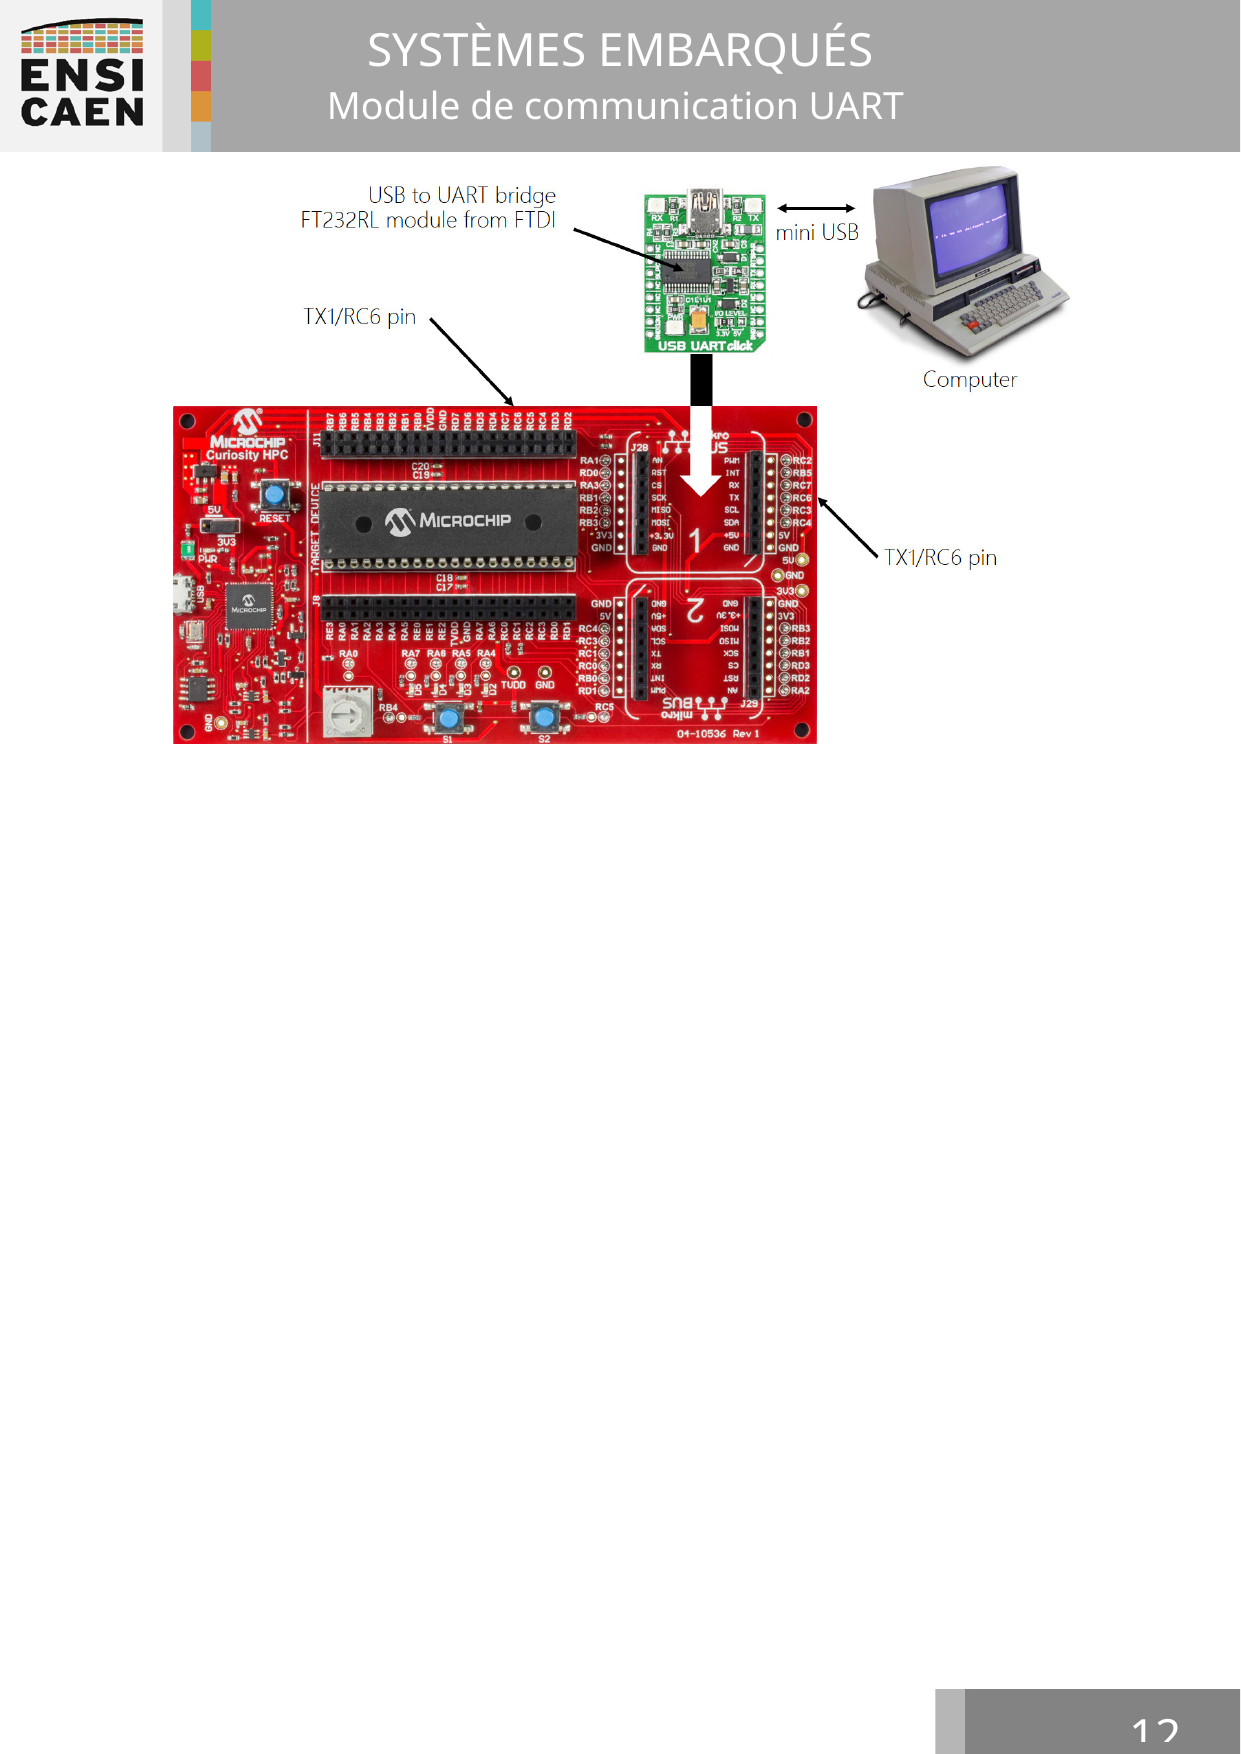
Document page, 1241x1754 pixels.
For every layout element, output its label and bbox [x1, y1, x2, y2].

picture [935, 1689, 1241, 1754]
picture [0, 0, 1241, 152]
picture [156, 164, 1084, 746]
